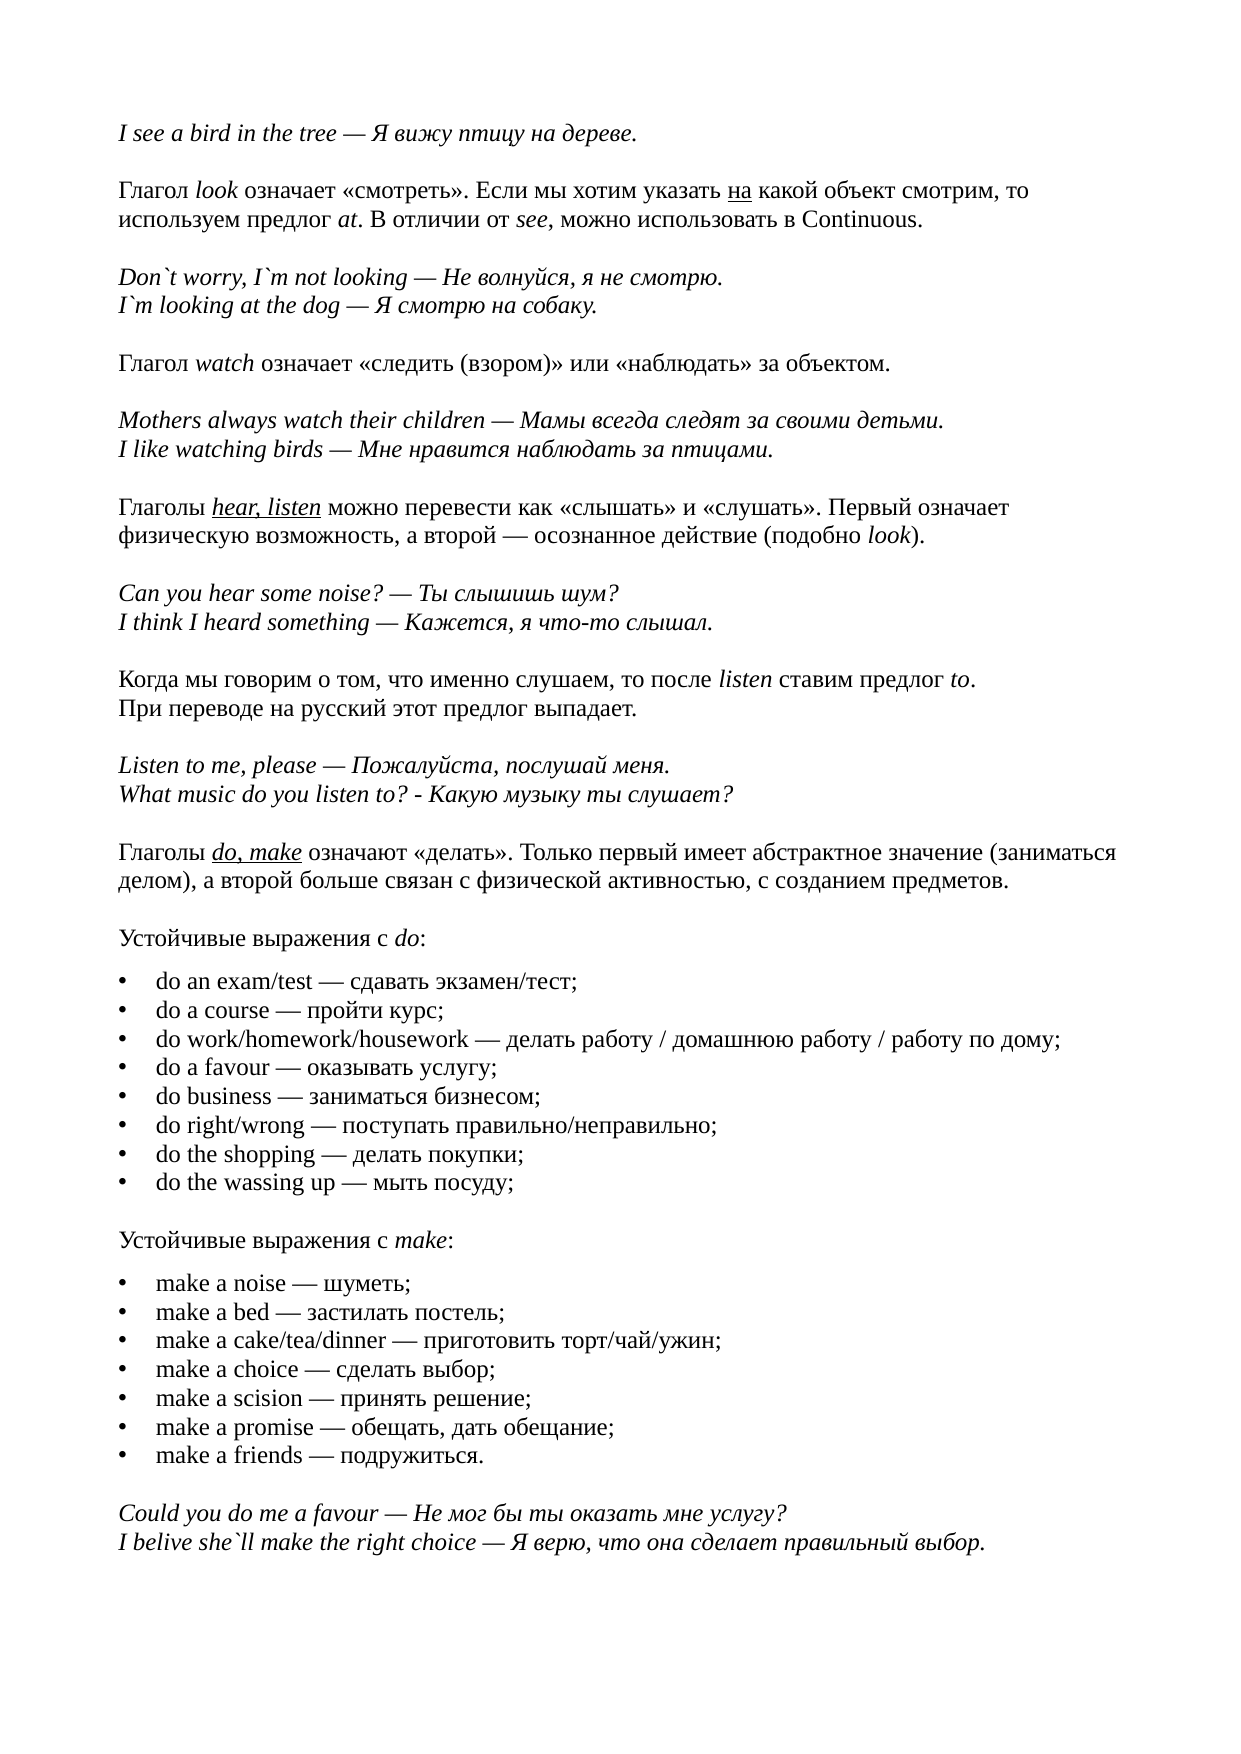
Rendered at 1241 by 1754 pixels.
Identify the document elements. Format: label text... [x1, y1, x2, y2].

text Don`t worry, I`m not looking — Не волнуйся, я не смотрю. [118, 262, 1122, 291]
list do the wassing up — мыть посуду; [118, 1167, 1122, 1196]
text I`m looking at the dog — Я смотрю на собаку. [118, 291, 1122, 319]
list do business — заниматься бизнесом; [118, 1081, 1122, 1110]
list make a bed — застилать постель; [118, 1297, 1122, 1326]
list make a scision — принять решение; [118, 1383, 1122, 1412]
list make a cake/tea/dinner — приготовить торт/чай/ужин; [118, 1326, 1122, 1354]
text Mothers always watch their children — Мамы всегда следят за своими детьми. [118, 406, 1122, 434]
text I belive she`ll make the right choice — Я верю, что она сделает правильный выбор. [118, 1527, 1122, 1556]
text Глагол look означает «смотреть». Если мы хотим указать на какой объект смотрим, то используем предлог at. В отличии от see, можно использовать в Continuous. [118, 176, 1122, 233]
text При переводе на русский этот предлог выпадает. [118, 693, 1122, 722]
text Устойчивые выражения с make: [118, 1225, 1122, 1254]
list do a course — пройти курс; [118, 995, 1122, 1024]
text Listen to me, please — Пожалуйста, послушай меня. [118, 751, 1122, 779]
list do an exam/test — сдавать экзамен/тест; [118, 966, 1122, 995]
text Can you hear some noise? — Ты слышишь шум? [118, 578, 1122, 607]
list do a favour — оказывать услугу; [118, 1052, 1122, 1081]
text I think I heard something — Кажется, я что-то слышал. [118, 607, 1122, 636]
text Глаголы do, make означают «делать». Только первый имеет абстрактное значение (заниматься делом), а второй больше связан с физической активностью, с созданием предметов. [118, 837, 1122, 894]
text Когда мы говорим о том, что именно слушаем, то после listen ставим предлог to. [118, 664, 1122, 693]
list do work/homework/housework — делать работу / домашнюю работу / работу по дому; [118, 1024, 1122, 1052]
text What music do you listen to? - Какую музыку ты слушает? [118, 779, 1122, 808]
list make a choice — сделать выбор; [118, 1354, 1122, 1383]
text Глагол watch означает «следить (взором)» или «наблюдать» за объектом. [118, 348, 1122, 377]
text Устойчивые выражения с do: [118, 923, 1122, 952]
list do the shopping — делать покупки; [118, 1139, 1122, 1167]
text Could you do me a favour — Не мог бы ты оказать мне услугу? [118, 1498, 1122, 1527]
list make a noise — шуметь; [118, 1268, 1122, 1297]
list make a friends — подружиться. [118, 1441, 1122, 1469]
list do right/wrong — поступать правильно/неправильно; [118, 1110, 1122, 1139]
list make a promise — обещать, дать обещание; [118, 1412, 1122, 1441]
text I see a bird in the tree — Я вижу птицу на дереве. [118, 118, 1122, 147]
text Глаголы hear, listen можно перевести как «слышать» и «слушать». Первый означает физическую возможность, а второй — осознанное действие (подобно look). [118, 492, 1122, 549]
text I like watching birds — Мне нравится наблюдать за птицами. [118, 434, 1122, 463]
